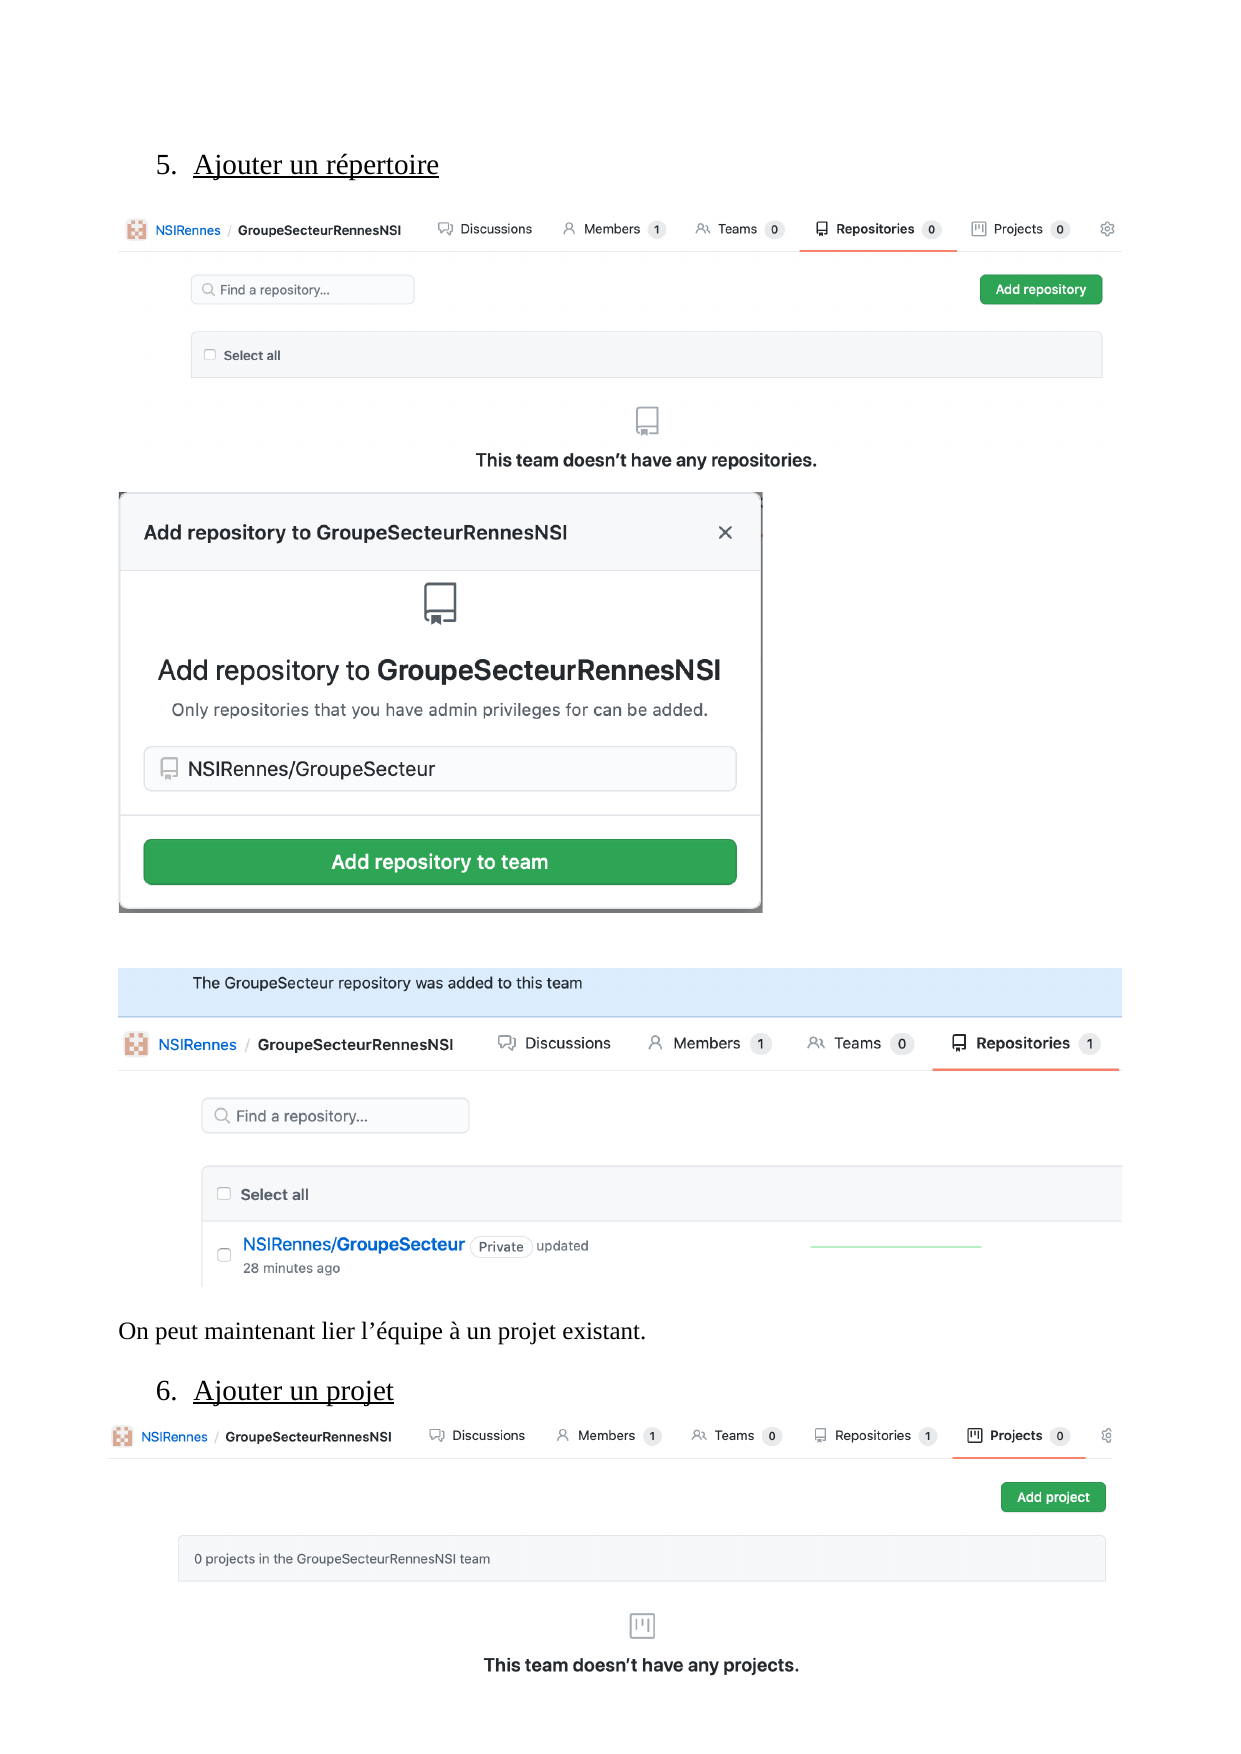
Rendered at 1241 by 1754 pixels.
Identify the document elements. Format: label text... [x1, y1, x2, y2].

list Ajouter un répertoire [156, 147, 1122, 180]
picture [118, 209, 1123, 482]
picture [107, 1420, 1112, 1695]
text On peut maintenant lier l’équipe à un projet existant. [118, 1316, 1122, 1344]
picture [118, 492, 763, 913]
list Ajouter un projet [156, 1373, 1122, 1407]
picture [118, 968, 1123, 1287]
